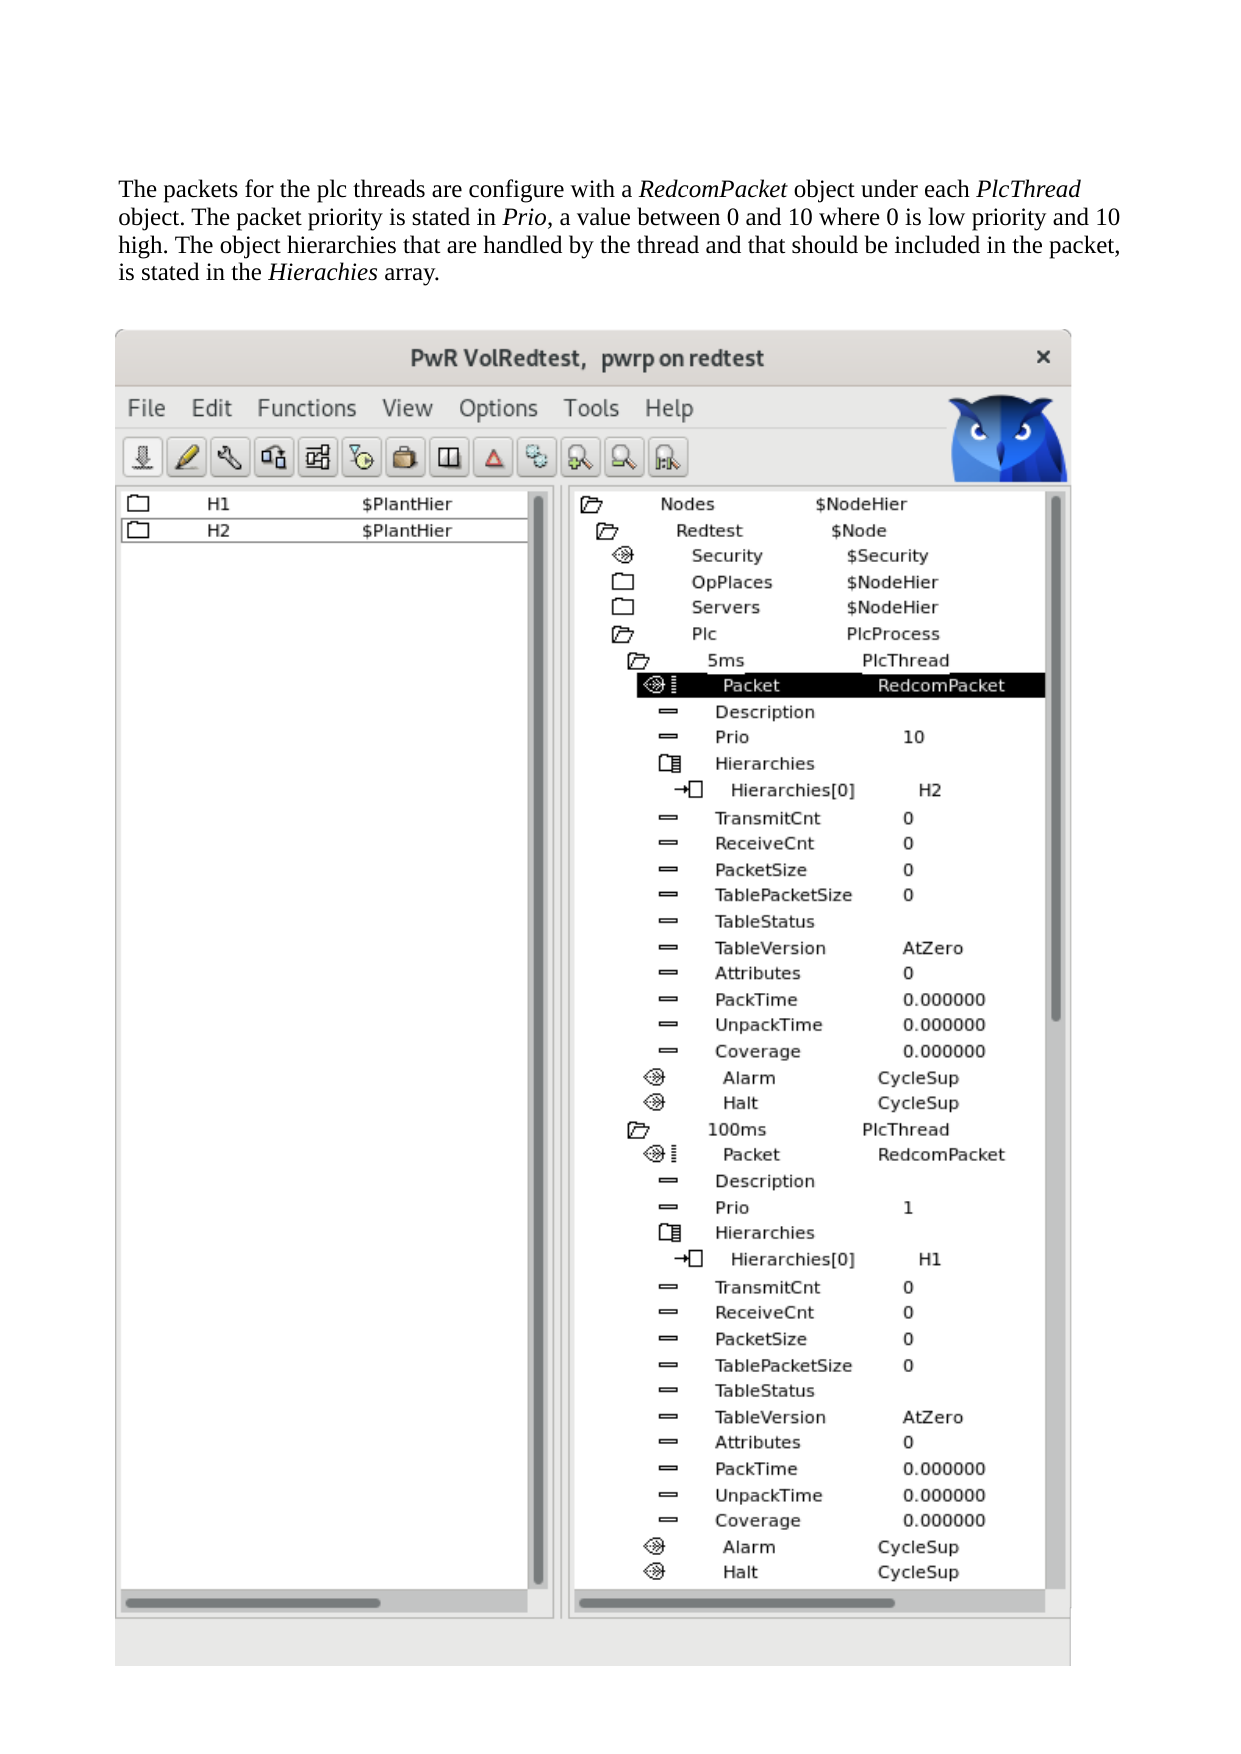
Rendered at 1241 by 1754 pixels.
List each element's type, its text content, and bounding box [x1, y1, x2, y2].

picture [115, 329, 1072, 1666]
text The packets for the plc threads are configure with a RedcomPacket object under each PlcThread object. The packet priority is stated in Prio, a value between 0 and 10 where 0 is low priority and 10 high. The object hierarchies that are handled by the thread and that should be included in the packet, is stated in the Hierachies array. [118, 175, 1122, 286]
